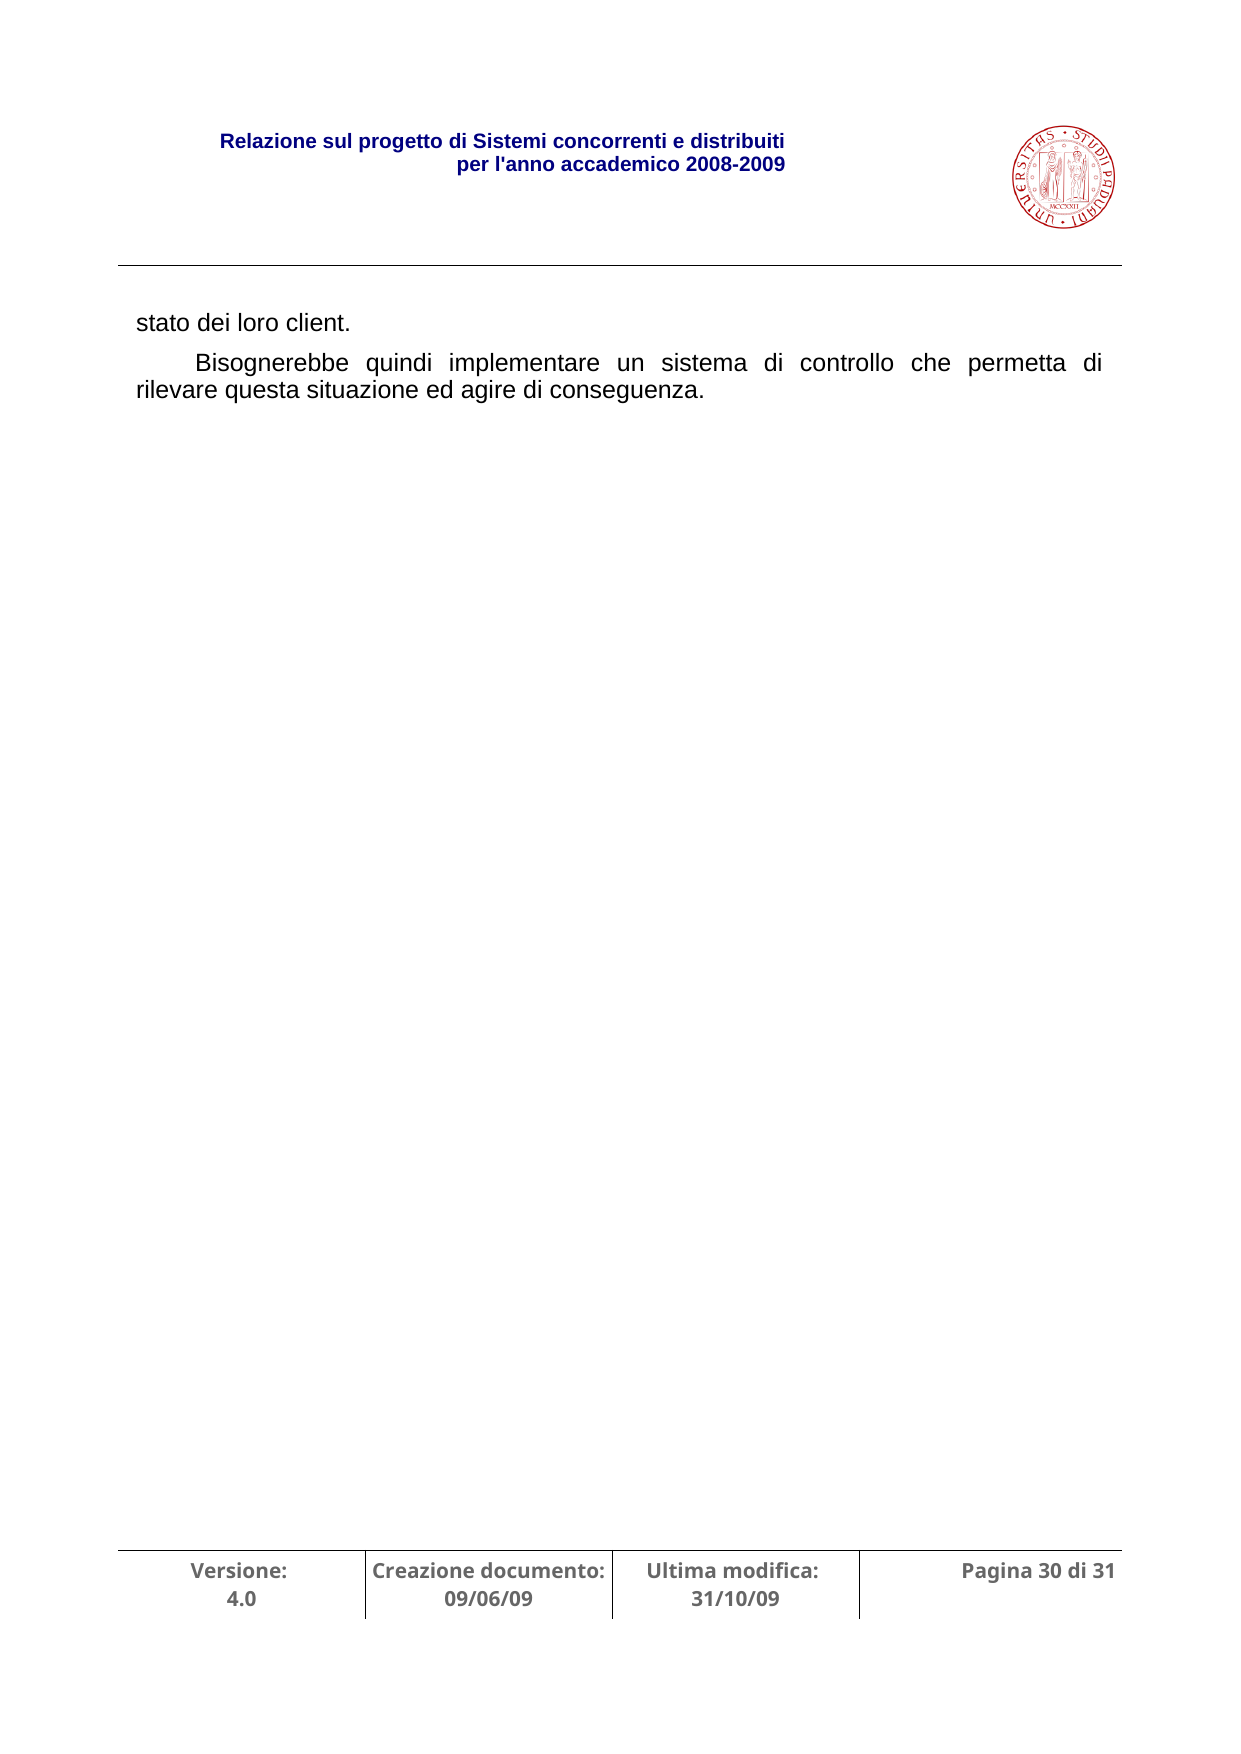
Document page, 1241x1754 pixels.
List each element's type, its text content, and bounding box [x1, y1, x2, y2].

text stato dei loro client. [136, 309, 1104, 337]
text Bisognerebbe quindi implementare un sistema di controllo che permetta di rilevare questa situazione ed agire di conseguenza. [136, 348, 1104, 404]
picture [1010, 123, 1117, 231]
